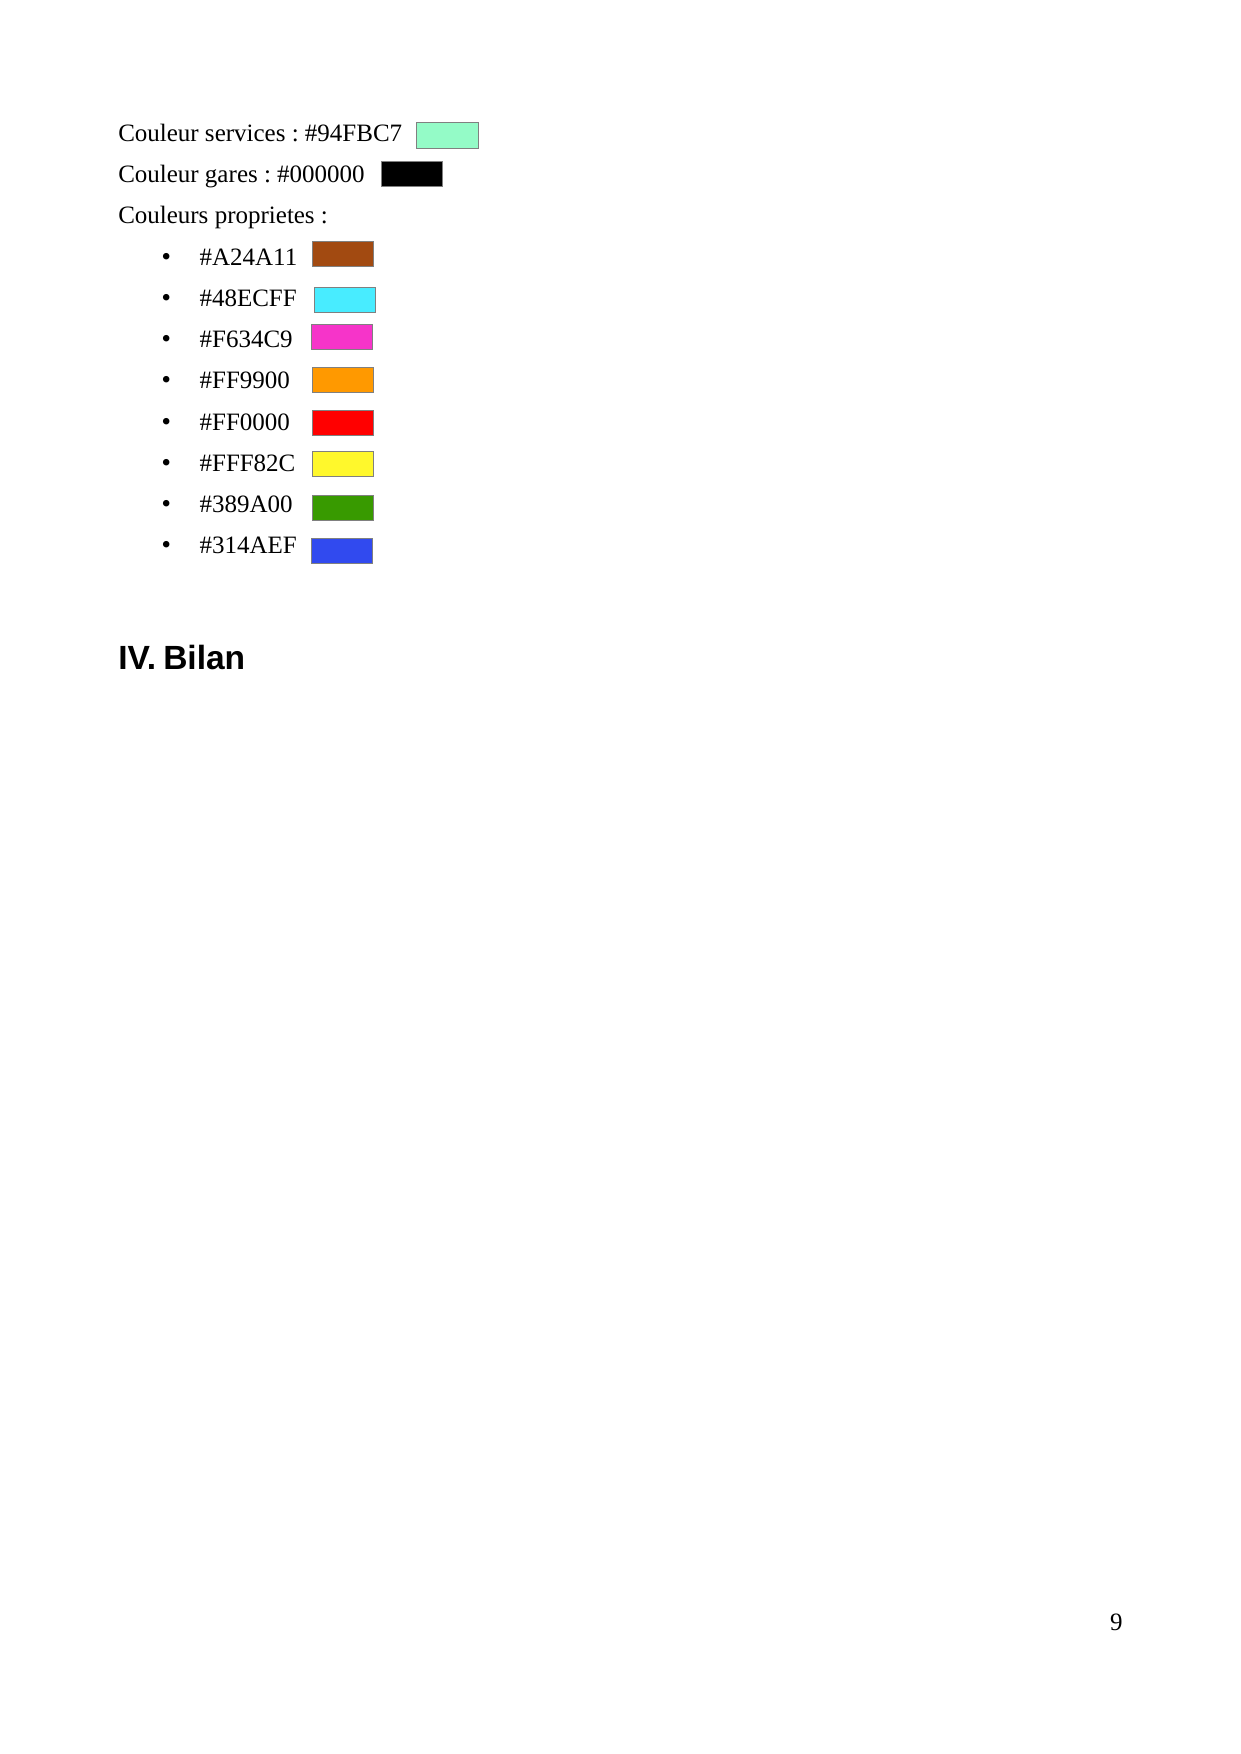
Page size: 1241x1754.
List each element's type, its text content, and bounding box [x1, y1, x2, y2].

text Couleur gares : #000000 [118, 159, 1122, 188]
list #48ECFF [162, 283, 1122, 312]
list #FF9900 [162, 366, 1122, 394]
text Couleur services : #94FBC7 [118, 118, 1122, 147]
subtitle Bilan [118, 638, 1122, 677]
list #A24A11 [162, 242, 1122, 271]
list #389A00 [162, 489, 1122, 518]
list #FF0000 [162, 407, 1122, 436]
text Couleurs proprietes : [118, 201, 1122, 229]
list #314AEF [162, 531, 1122, 559]
list #FFF82C [162, 448, 1122, 477]
list #F634C9 [162, 324, 1122, 353]
